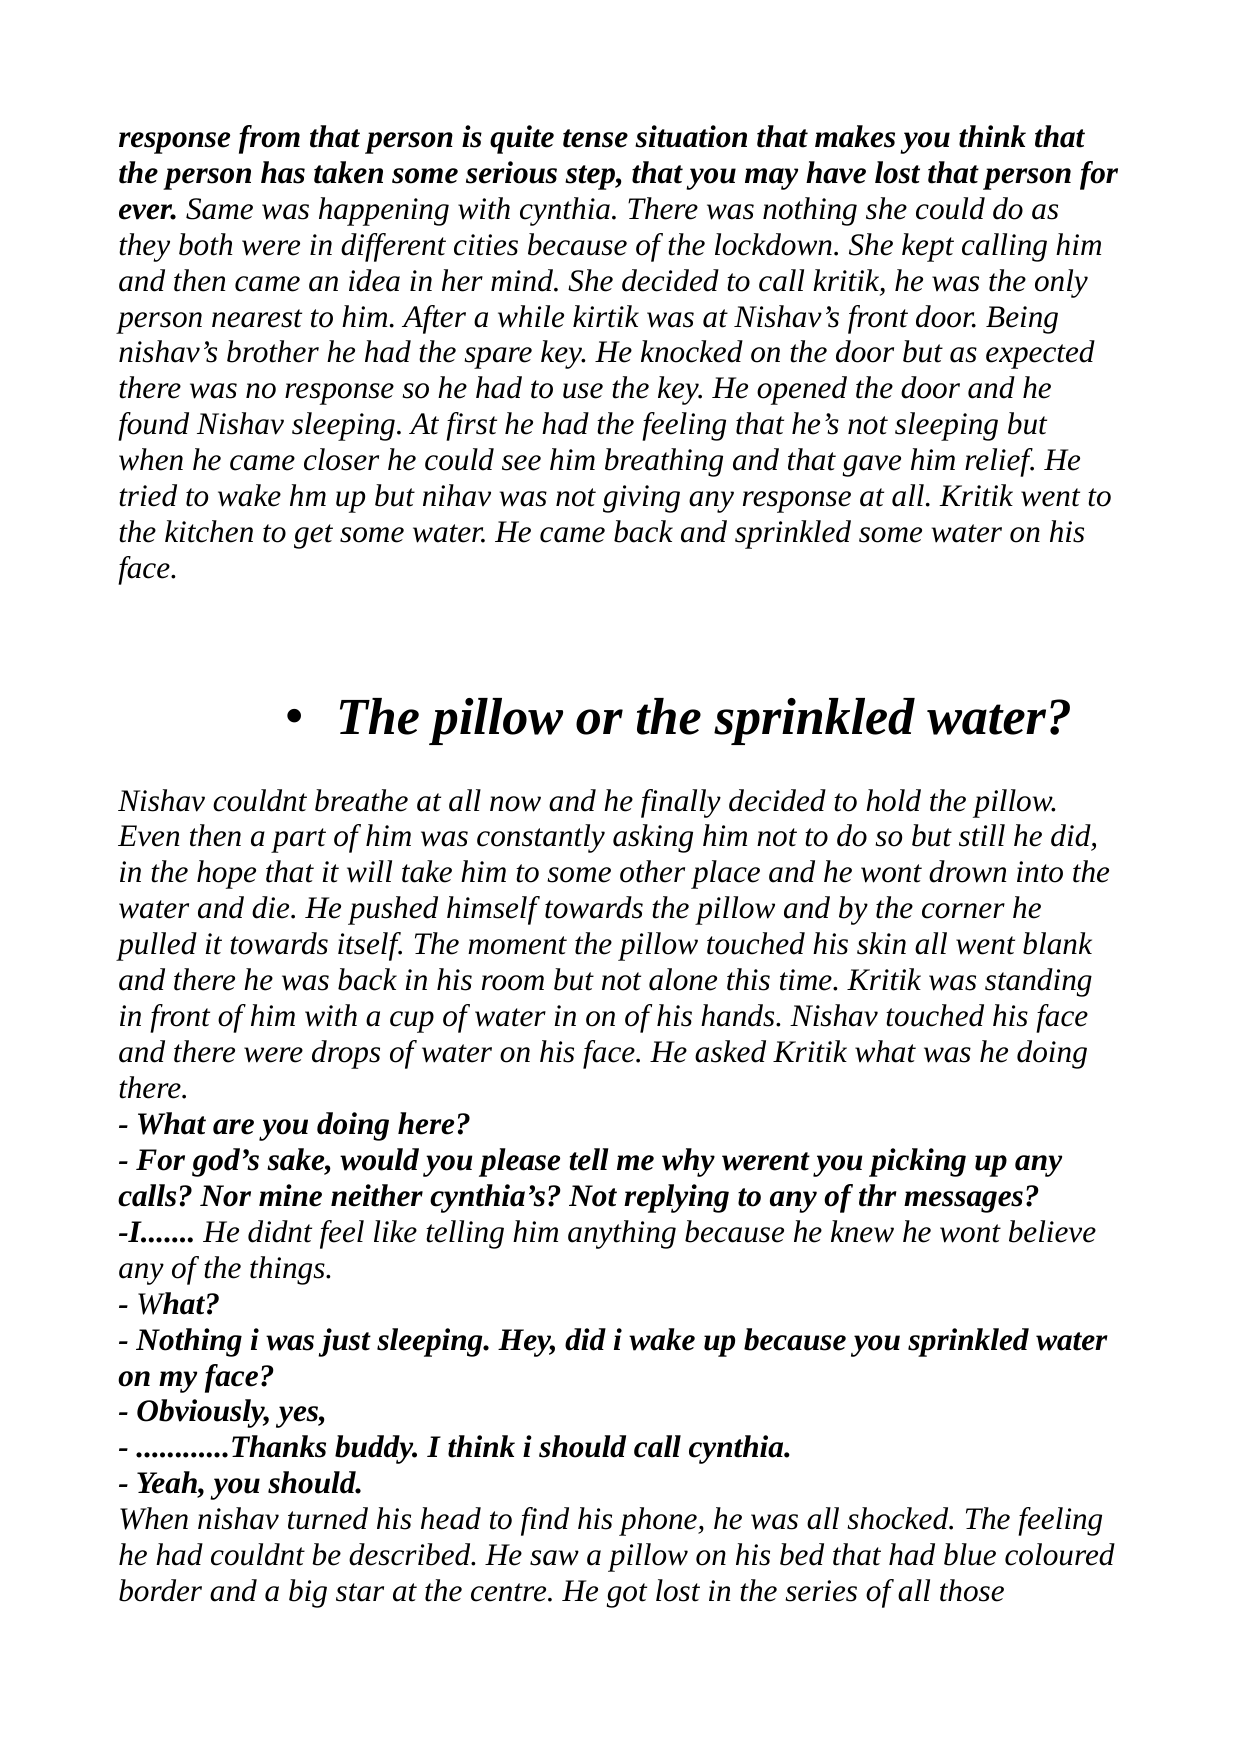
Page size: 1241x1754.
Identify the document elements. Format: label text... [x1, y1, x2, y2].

text -I....... He didnt feel like telling him anything because he knew he wont believe any of the things. [118, 1213, 1122, 1285]
text When nishav turned his head to find his phone, he was all shocked. The feeling he had couldnt be described. He saw a pillow on his bed that had blue coloured border and a big star at the centre. He got lost in the series of all those [118, 1501, 1122, 1608]
text - Obviously, yes, [118, 1393, 1122, 1429]
text - What are you doing here? [118, 1105, 1122, 1141]
text - What? [118, 1285, 1122, 1321]
text Nishav couldnt breathe at all now and he finally decided to hold the pillow. Even then a part of him was constantly asking him not to do so but still he did, in the hope that it will take him to some other place and he wont drown into the water and die. He pushed himself towards the pillow and by the corner he pulled it towards itself. The moment the pillow touched his skin all went blank and there he was back in his room but not alone this time. Kritik was standing in front of him with a cup of water in on of his hands. Nishav touched his face and there were drops of water on his face. He asked Kritik what was he doing there. [118, 782, 1122, 1105]
list The pillow or the sprinkled water? [285, 686, 1122, 746]
text - Yeah, you should. [118, 1464, 1122, 1501]
text - Nothing i was just sleeping. Hey, did i wake up because you sprinkled water on my face? [118, 1321, 1122, 1393]
text - For god’s sake, would you please tell me why werent you picking up any calls? Nor mine neither cynthia’s? Not replying to any of thr messages? [118, 1141, 1122, 1213]
text response from that person is quite tense situation that makes you think that the person has taken some serious step, that you may have lost that person for ever. Same was happening with cynthia. There was nothing she could do as they both were in different cities because of the lockdown. She kept calling him and then came an idea in her mind. She decided to call kritik, he was the only person nearest to him. After a while kirtik was at Nishav’s front door. Being nishav’s brother he had the spare key. He knocked on the door but as expected there was no response so he had to use the key. He opened the door and he found Nishav sleeping. At first he had the feeling that he’s not sleeping but when he came closer he could see him breathing and that gave him relief. He tried to wake hm up but nihav was not giving any response at all. Kritik went to the kitchen to get some water. He came back and sprinkled some water on his face. [118, 118, 1122, 585]
text - ............Thanks buddy. I think i should call cynthia. [118, 1429, 1122, 1464]
